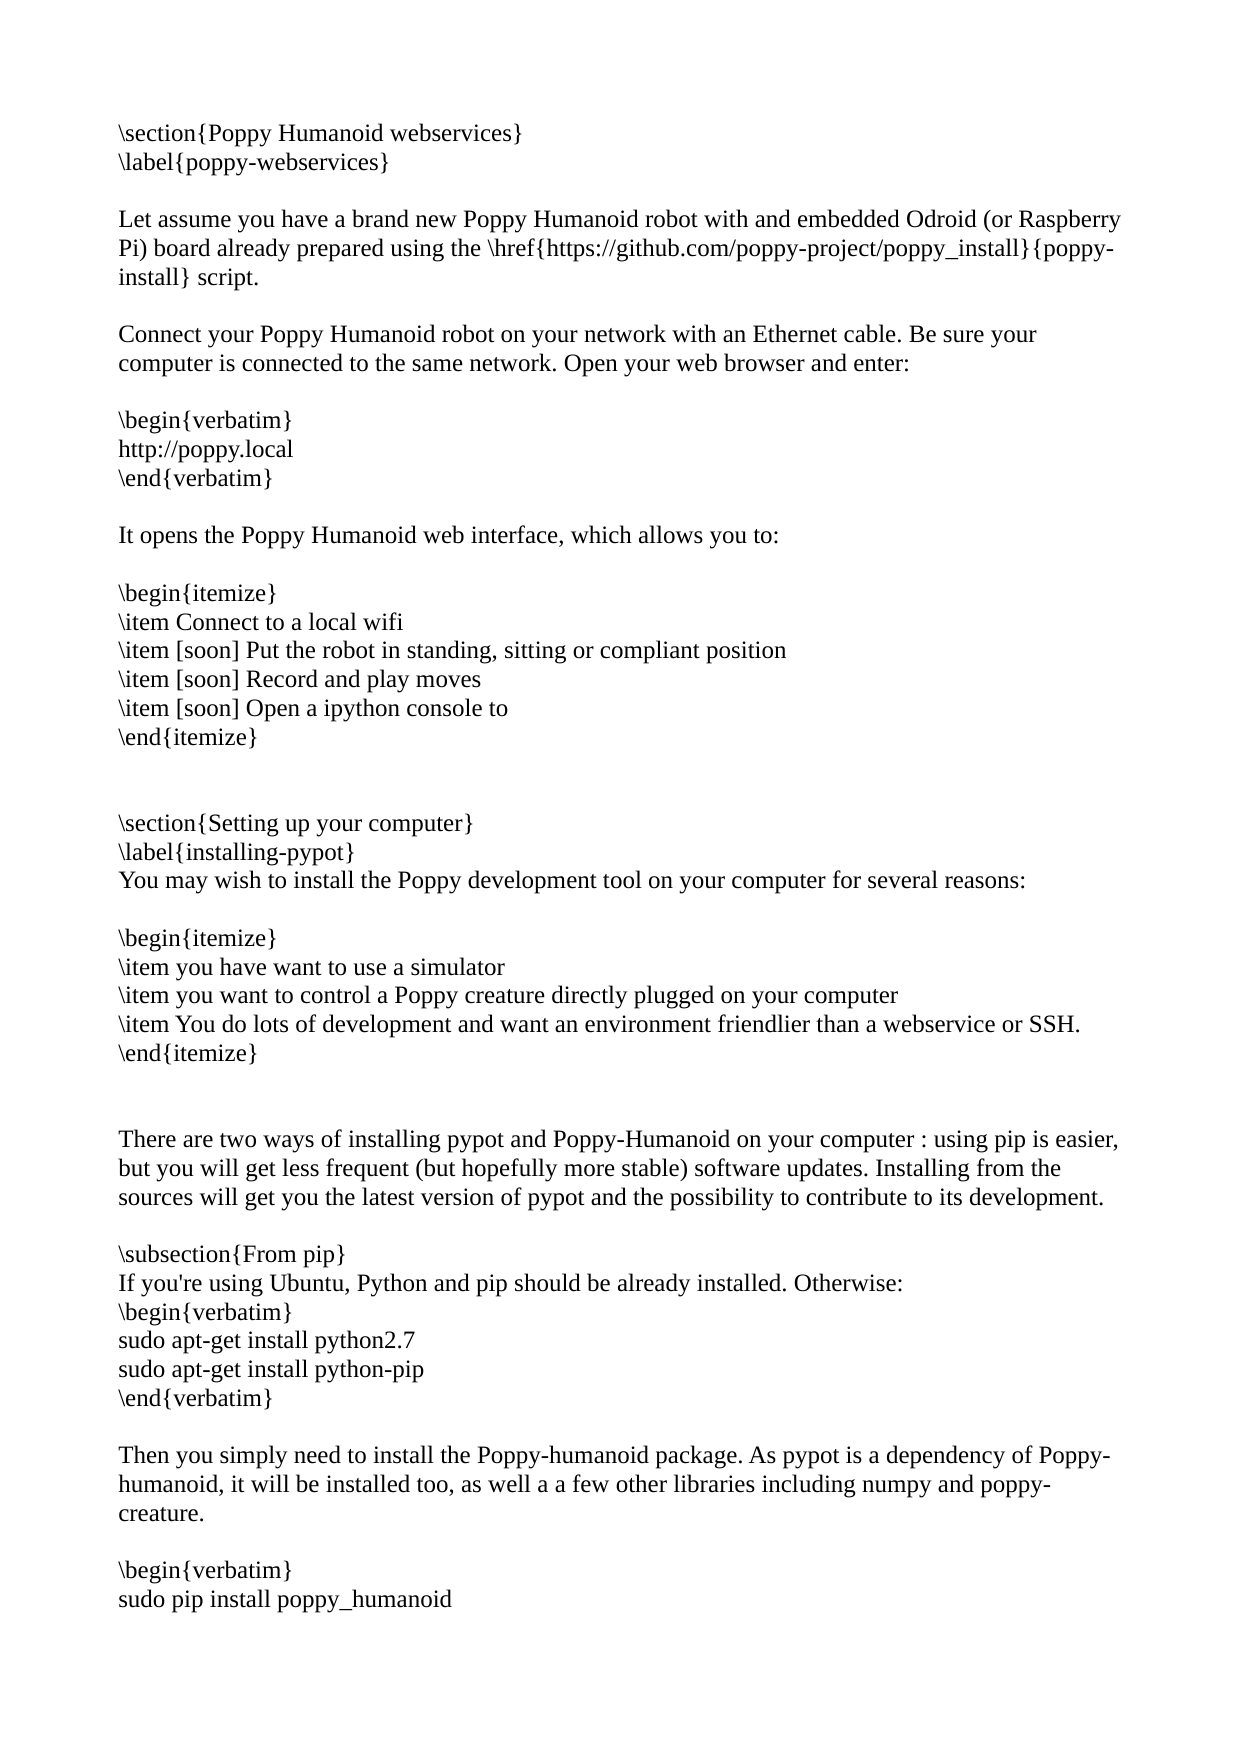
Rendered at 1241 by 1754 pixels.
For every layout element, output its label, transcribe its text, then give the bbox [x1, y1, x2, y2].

text \begin{verbatim} [118, 1556, 1122, 1584]
text \subsection{From pip} [118, 1239, 1122, 1268]
text If you're using Ubuntu, Python and pip should be already installed. Otherwise: [118, 1268, 1122, 1297]
text \end{verbatim} [118, 1383, 1122, 1412]
text \end{itemize} [118, 1038, 1122, 1067]
text \item [soon] Open a ipython console to [118, 693, 1122, 722]
text \item you have want to use a simulator [118, 952, 1122, 981]
text \item [soon] Put the robot in standing, sitting or compliant position [118, 636, 1122, 664]
text \begin{verbatim} [118, 406, 1122, 434]
text sudo pip install poppy_humanoid [118, 1584, 1122, 1613]
text \section{Poppy Humanoid webservices} [118, 118, 1122, 147]
text http://poppy.local [118, 434, 1122, 463]
text Let assume you have a brand new Poppy Humanoid robot with and embedded Odroid (or Raspberry Pi) board already prepared using the \href{https://github.com/poppy-project/poppy_install}{poppy-install} script. [118, 204, 1122, 291]
text \label{poppy-webservices} [118, 147, 1122, 176]
text \end{verbatim} [118, 463, 1122, 492]
text Then you simply need to install the Poppy-humanoid package. As pypot is a dependency of Poppy-humanoid, it will be installed too, as well a a few other libraries including numpy and poppy-creature. [118, 1441, 1122, 1527]
text \section{Setting up your computer} [118, 808, 1122, 837]
text \item Connect to a local wifi [118, 607, 1122, 636]
text sudo apt-get install python2.7 [118, 1326, 1122, 1354]
text \label{installing-pypot} [118, 837, 1122, 866]
text \begin{itemize} [118, 578, 1122, 607]
text It opens the Poppy Humanoid web interface, which allows you to: [118, 521, 1122, 549]
text \item You do lots of development and want an environment friendlier than a webservice or SSH. [118, 1009, 1122, 1038]
text There are two ways of installing pypot and Poppy-Humanoid on your computer : using pip is easier, but you will get less frequent (but hopefully more stable) software updates. Installing from the sources will get you the latest version of pypot and the possibility to contribute to its development. [118, 1124, 1122, 1211]
text Connect your Poppy Humanoid robot on your network with an Ethernet cable. Be sure your computer is connected to the same network. Open your web browser and enter: [118, 319, 1122, 377]
text \begin{verbatim} [118, 1297, 1122, 1326]
text You may wish to install the Poppy development tool on your computer for several reasons: [118, 866, 1122, 894]
text sudo apt-get install python-pip [118, 1354, 1122, 1383]
text \item you want to control a Poppy creature directly plugged on your computer [118, 981, 1122, 1009]
text \end{itemize} [118, 722, 1122, 751]
text \item [soon] Record and play moves [118, 664, 1122, 693]
text \begin{itemize} [118, 923, 1122, 952]
